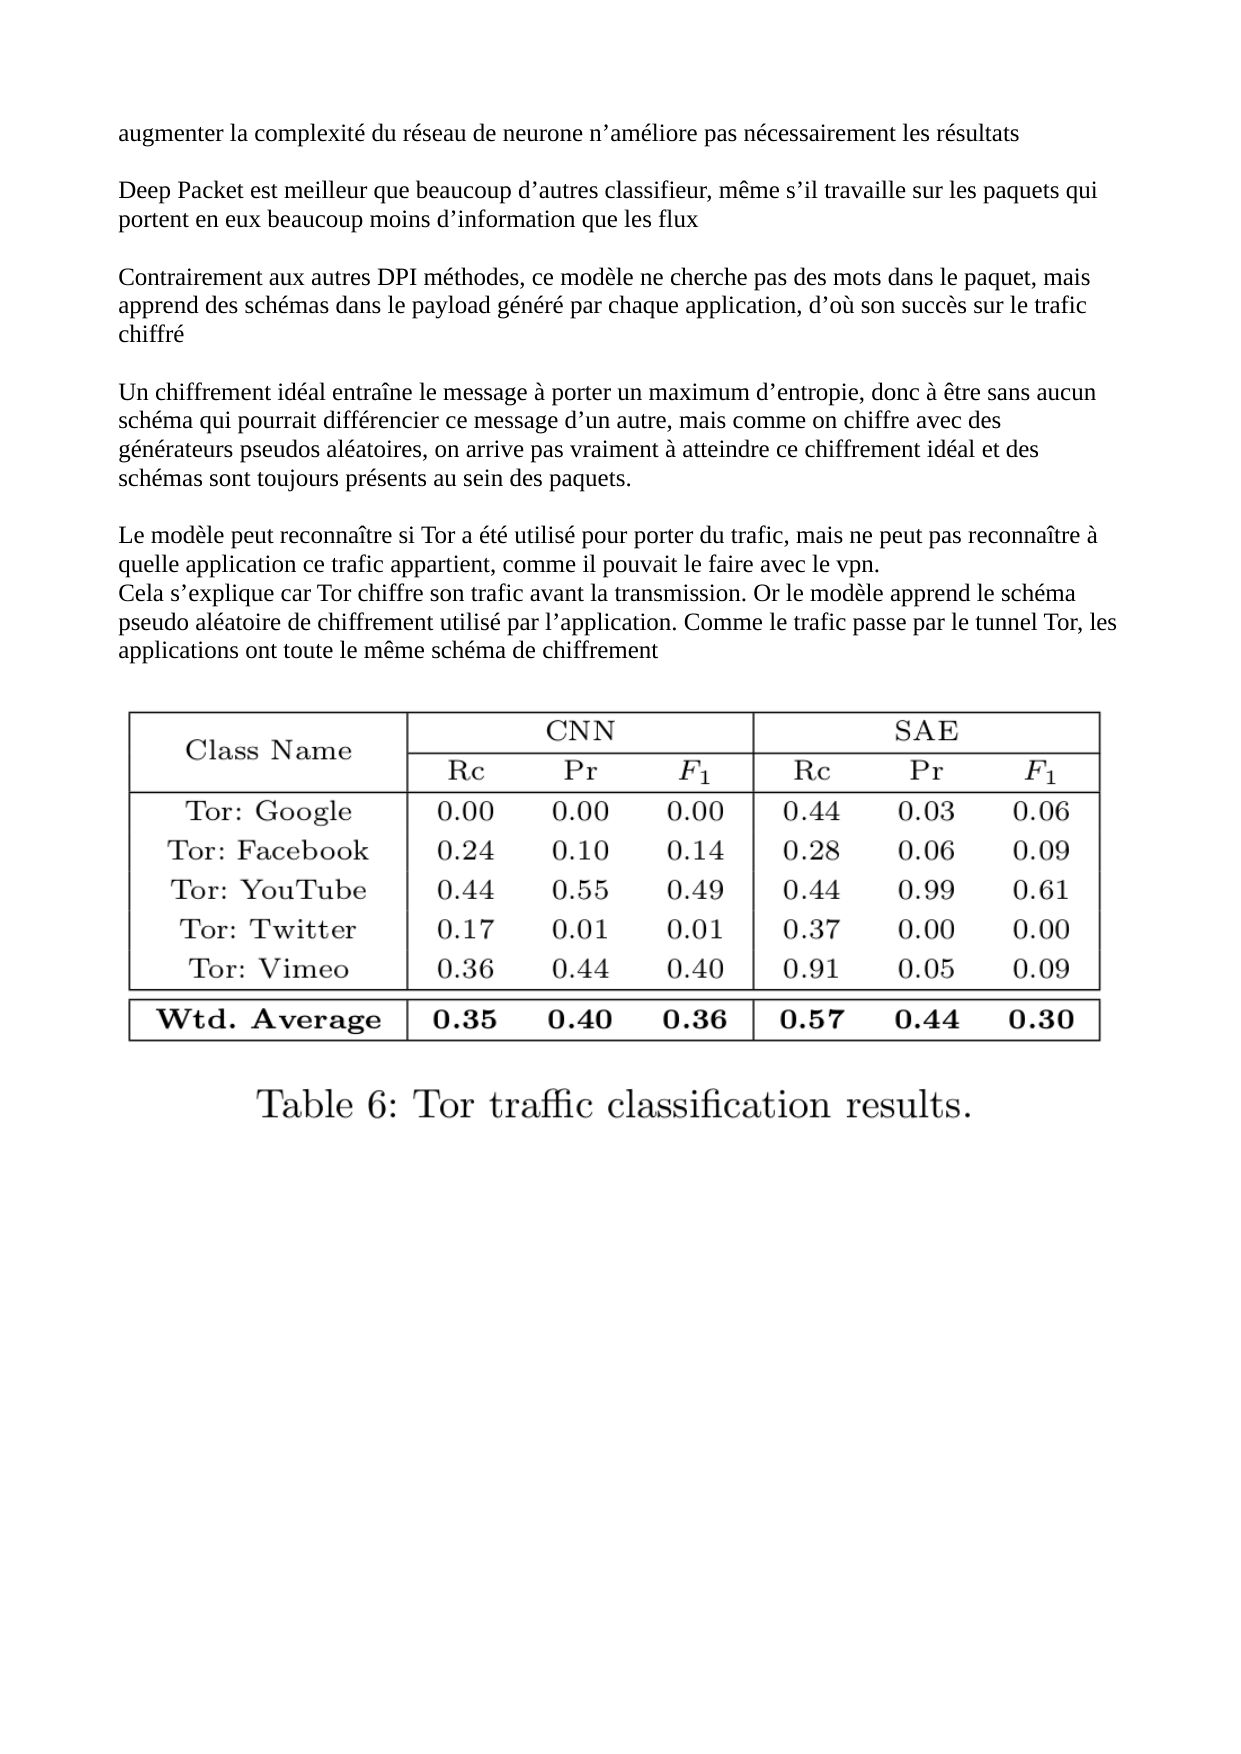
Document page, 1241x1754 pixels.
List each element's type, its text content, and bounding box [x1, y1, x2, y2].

text Un chiffrement idéal entraîne le message à porter un maximum d’entropie, donc à être sans aucun schéma qui pourrait différencier ce message d’un autre, mais comme on chiffre avec des générateurs pseudos aléatoires, on arrive pas vraiment à atteindre ce chiffrement idéal et des schémas sont toujours présents au sein des paquets. [118, 377, 1122, 492]
text Cela s’explique car Tor chiffre son trafic avant la transmission. Or le modèle apprend le schéma pseudo aléatoire de chiffrement utilisé par l’application. Comme le trafic passe par le tunnel Tor, les applications ont toute le même schéma de chiffrement [118, 578, 1122, 664]
text augmenter la complexité du réseau de neurone n’améliore pas nécessairement les résultats [118, 118, 1122, 147]
text Deep Packet est meilleur que beaucoup d’autres classifieur, même s’il travaille sur les paquets qui portent en eux beaucoup moins d’information que les flux [118, 176, 1122, 233]
text Contrairement aux autres DPI méthodes, ce modèle ne cherche pas des mots dans le paquet, mais apprend des schémas dans le payload généré par chaque application, d’où son succès sur le trafic chiffré [118, 262, 1122, 348]
text Le modèle peut reconnaître si Tor a été utilisé pour porter du trafic, mais ne peut pas reconnaître à quelle application ce trafic appartient, comme il pouvait le faire avec le vpn. [118, 521, 1122, 578]
picture [118, 693, 1123, 1123]
